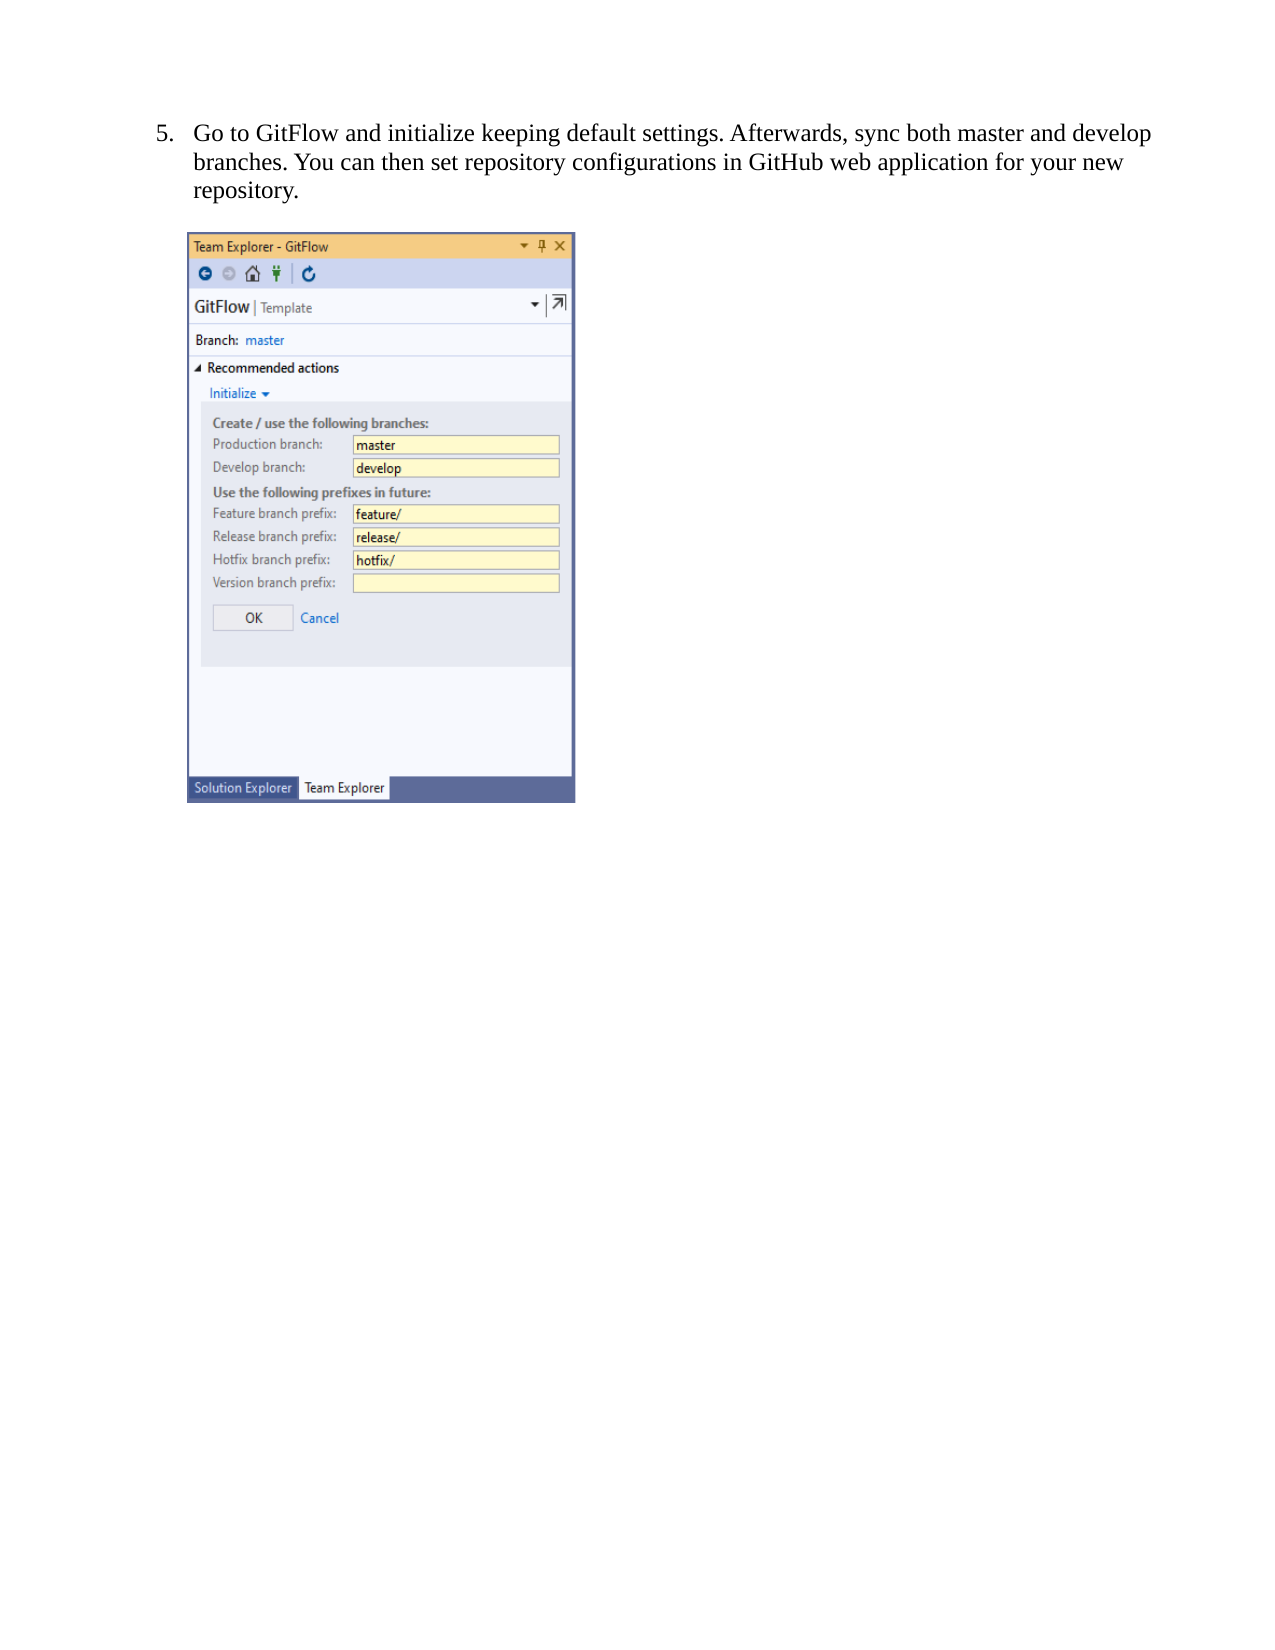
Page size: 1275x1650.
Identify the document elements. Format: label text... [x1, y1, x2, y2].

list Go to GitFlow and initialize keeping default settings. Afterwards, sync both master and develop branches. You can then set repository configurations in GitHub web application for your new repository. [156, 118, 1157, 204]
picture [187, 232, 576, 803]
